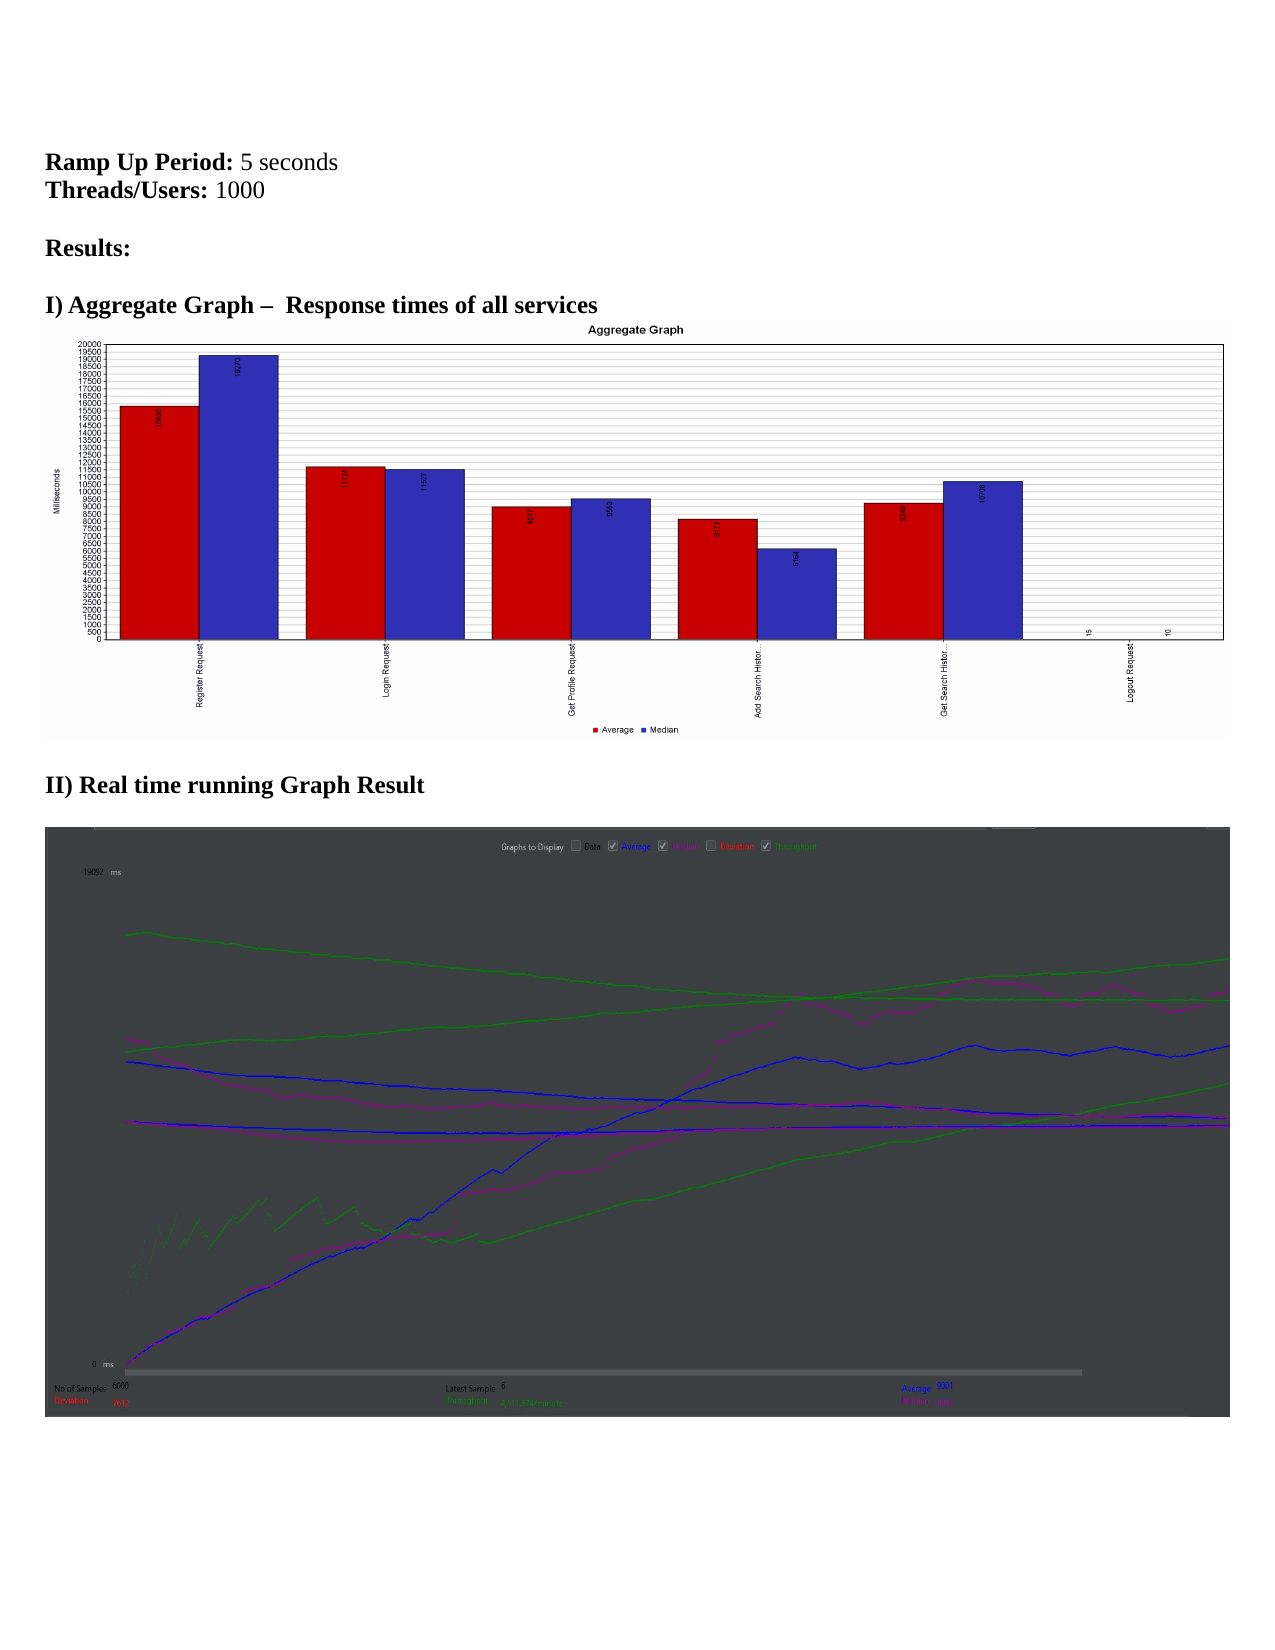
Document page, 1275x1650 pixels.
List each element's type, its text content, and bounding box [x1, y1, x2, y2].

text Ramp Up Period: 5 seconds [45, 147, 1230, 176]
text Threads/Users: 1000 [45, 176, 1230, 204]
text Results: [45, 233, 1230, 262]
text II) Real time running Graph Result [45, 770, 1230, 799]
text I) Aggregate Graph – Response times of all services [45, 291, 1230, 319]
picture [45, 827, 1230, 1417]
picture [45, 319, 1226, 742]
